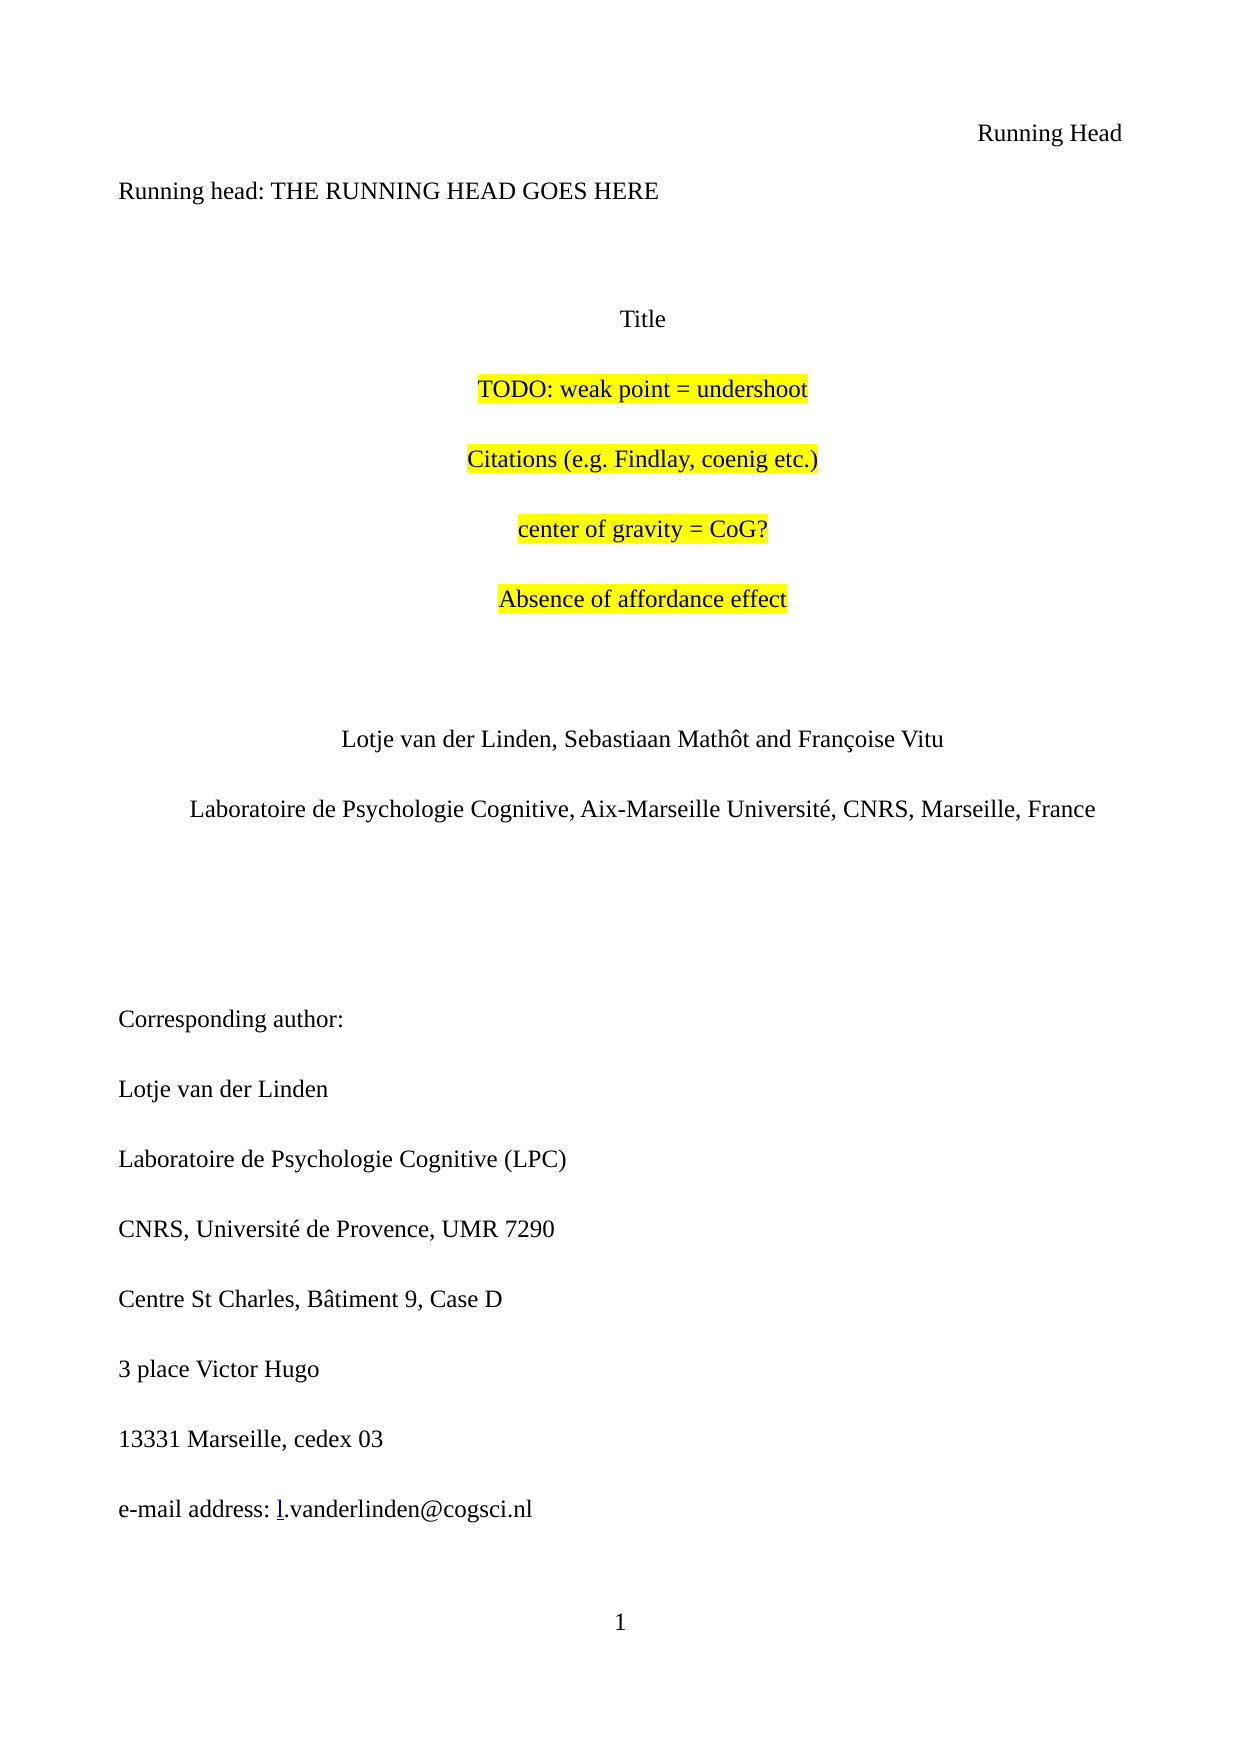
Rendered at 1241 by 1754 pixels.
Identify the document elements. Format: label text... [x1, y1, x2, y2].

text TODO: weak point = undershoot [118, 374, 1122, 403]
text 13331 Marseille, cedex 03 [118, 1424, 1122, 1453]
text Title [118, 304, 1122, 333]
text Laboratoire de Psychologie Cognitive (LPC) [118, 1144, 1122, 1173]
text Centre St Charles, Bâtiment 9, Case D [118, 1284, 1122, 1313]
text Lotje van der Linden [118, 1074, 1122, 1103]
text Corresponding author: [118, 1004, 1122, 1033]
text Lotje van der Linden, Sebastiaan Mathôt and Françoise Vitu [118, 724, 1122, 753]
text Running head: THE RUNNING HEAD GOES HERE [118, 176, 1122, 205]
text center of gravity = CoG? [118, 514, 1122, 543]
text 3 place Victor Hugo [118, 1354, 1122, 1383]
text e-mail address: l.vanderlinden@cogsci.nl [118, 1494, 1122, 1523]
text CNRS, Université de Provence, UMR 7290 [118, 1214, 1122, 1243]
text Citations (e.g. Findlay, coenig etc.) [118, 444, 1122, 473]
text Laboratoire de Psychologie Cognitive, Aix-Marseille Université, CNRS, Marseille, France [118, 794, 1122, 823]
text Absence of affordance effect [118, 584, 1122, 613]
